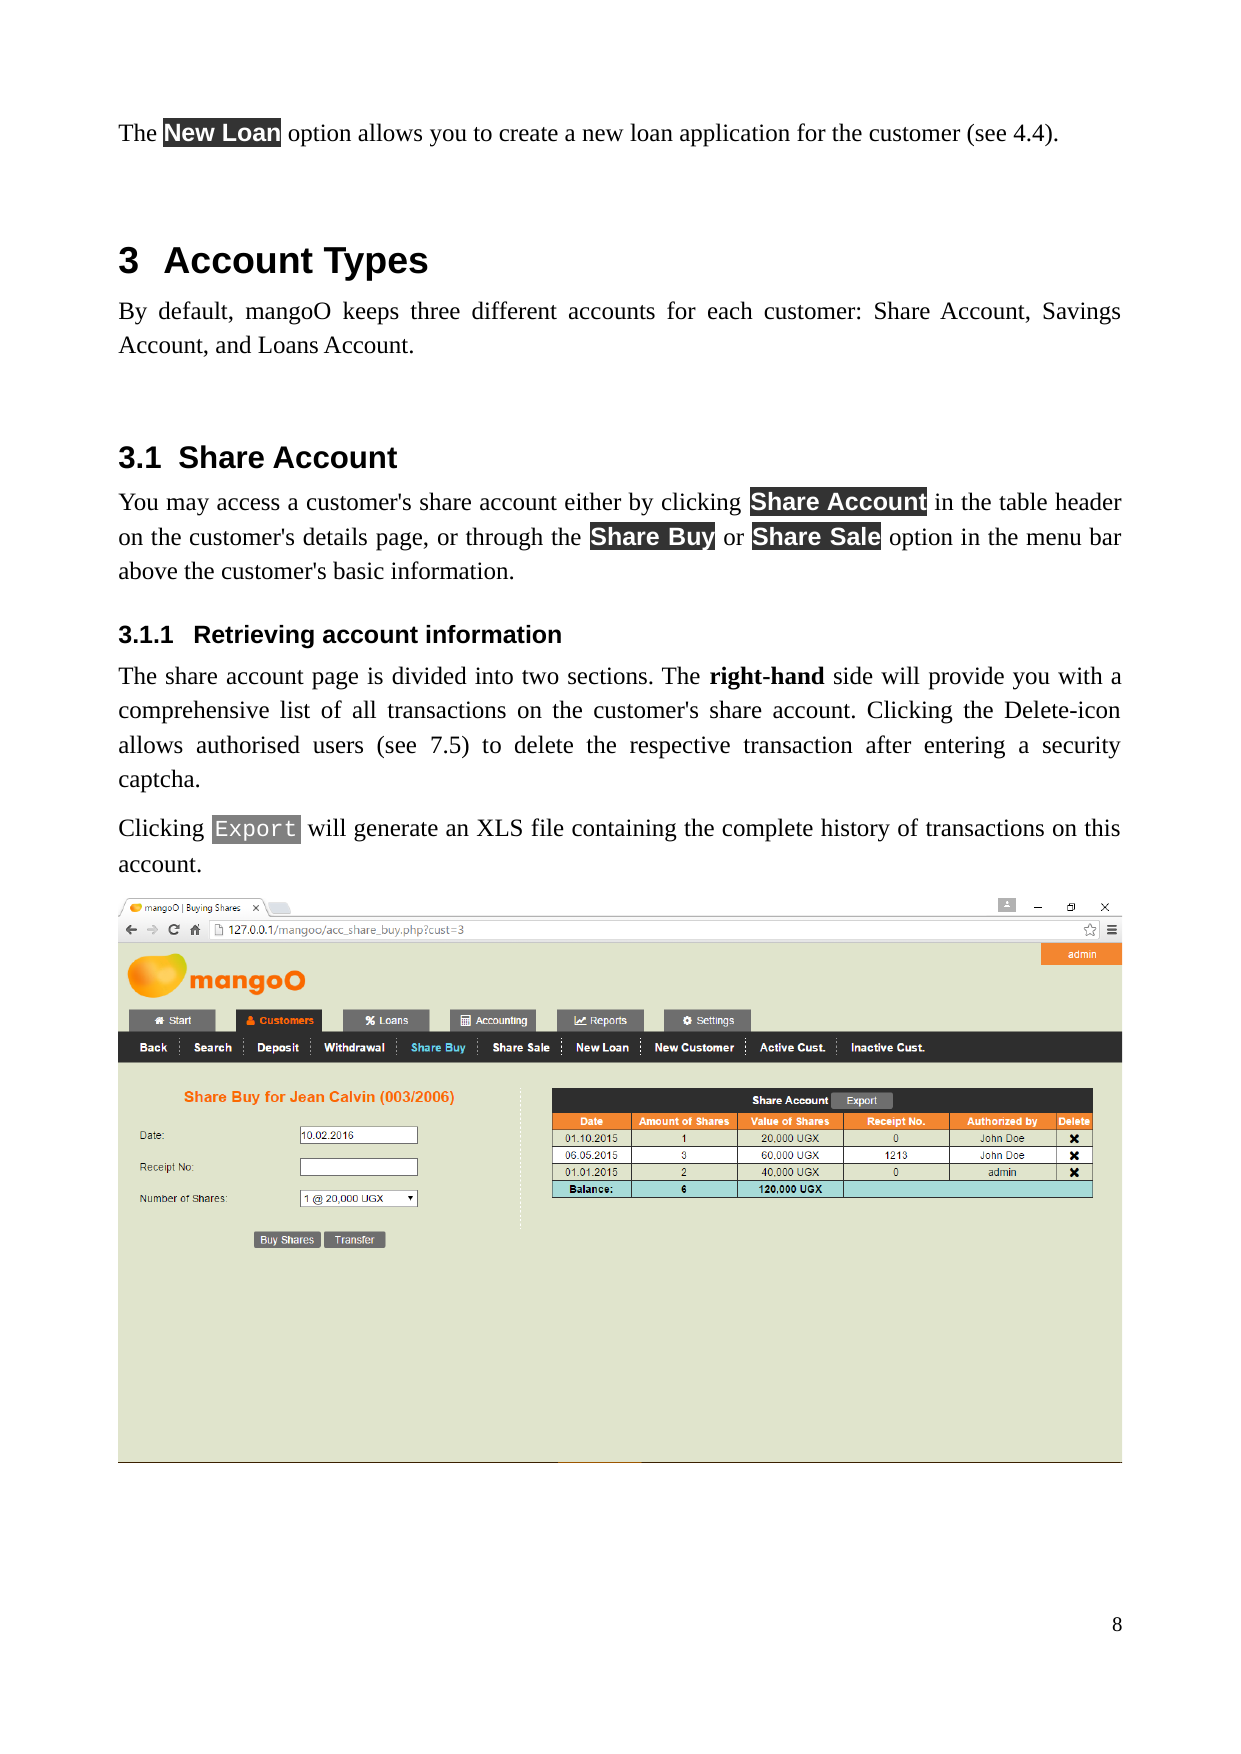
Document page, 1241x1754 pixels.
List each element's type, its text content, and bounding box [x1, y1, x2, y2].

subtitle Account Types [118, 238, 1122, 281]
text Clicking Export will generate an XLS file containing the complete history of transactions on this account. [118, 813, 1122, 878]
text You may access a customer's share account either by clicking Share Account in the table header on the customer's details page, or through the Share Buy or Share Sale option in the menu bar above the customer's basic information. [118, 487, 1122, 585]
picture [118, 898, 1123, 1463]
subtitle Share Account [118, 439, 1122, 474]
text By default, mangoO keeps three different accounts for each customer: Share Account, Savings Account, and Loans Account. [118, 296, 1122, 359]
text The New Loan option allows you to create a new loan application for the customer (see 4.4). [281, 118, 1122, 147]
subtitle Retrieving account information [118, 620, 1122, 648]
text The share account page is divided into two sections. The right-hand side will provide you with a comprehensive list of all transactions on the customer's share account. Clicking the Delete-icon allows authorised users (see 7.5) to delete the respective transaction after entering a security captcha. [118, 661, 1122, 793]
